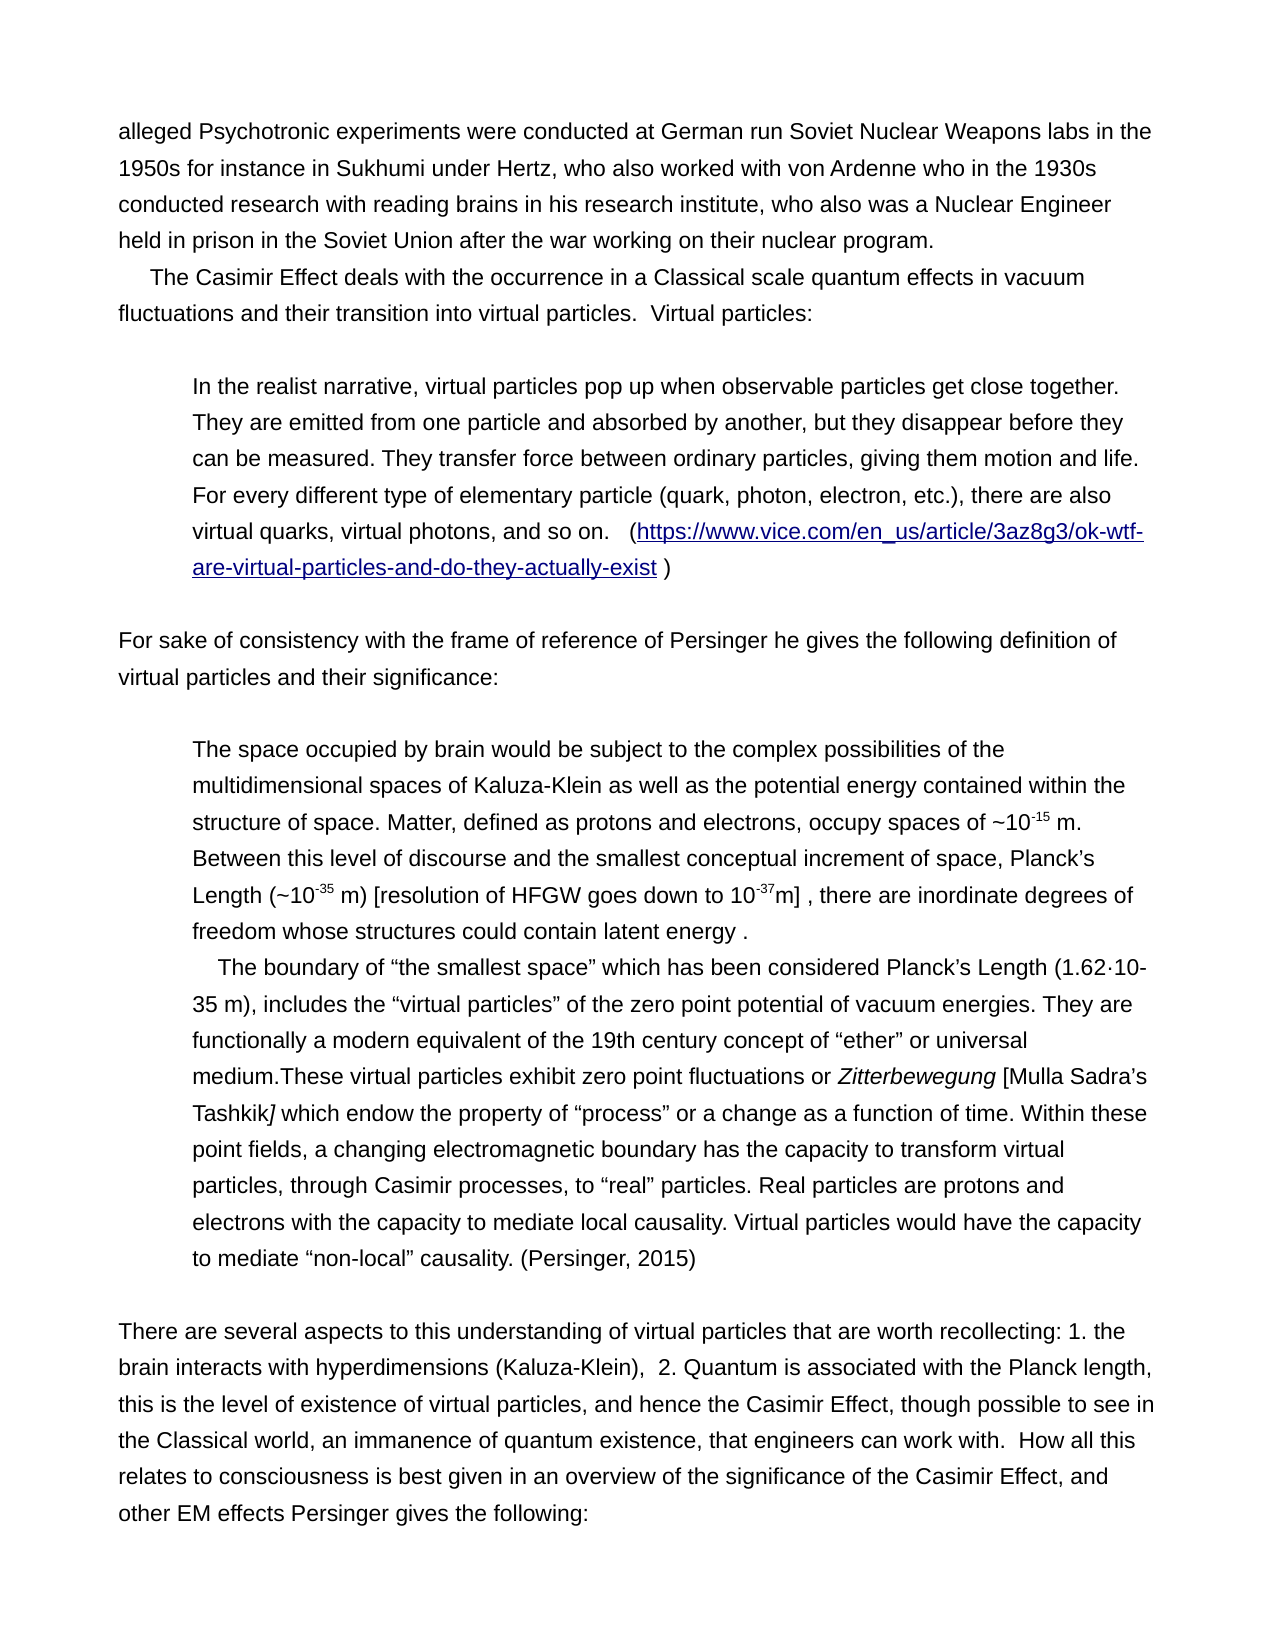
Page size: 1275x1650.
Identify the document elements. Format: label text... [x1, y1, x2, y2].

text There are several aspects to this understanding of virtual particles that are worth recollecting: 1. the brain interacts with hyperdimensions (Kaluza-Klein), 2. Quantum is associated with the Planck length, this is the level of existence of virtual particles, and hence the Casimir Effect, though possible to see in the Classical world, an immanence of quantum existence, that engineers can work with. How all this relates to consciousness is best given in an overview of the significance of the Casimir Effect, and other EM effects Persinger gives the following: [118, 1318, 1157, 1526]
text The space occupied by brain would be subject to the complex possibilities of the multidimensional spaces of Kaluza-Klein as well as the potential energy contained within the structure of space. Matter, defined as protons and electrons, occupy spaces of ~10-15 m. Between this level of discourse and the smallest conceptual increment of space, Planck’s Length (~10-35 m) [resolution of HFGW goes down to 10-37m] , there are inordinate degrees of freedom whose structures could contain latent energy . [192, 736, 1157, 944]
text In the realist narrative, virtual particles pop up when observable particles get close together. They are emitted from one particle and absorbed by another, but they disappear before they can be measured. They transfer force between ordinary particles, giving them motion and life. For every different type of elementary particle (quark, photon, electron, etc.), there are also virtual quarks, virtual photons, and so on. (https://www.vice.com/en_us/article/3az8g3/ok-wtf-are-virtual-particles-and-do-they-actually-exist ) [192, 373, 1157, 581]
text The Casimir Effect deals with the occurrence in a Classical scale quantum effects in vacuum fluctuations and their transition into virtual particles. Virtual particles: [118, 263, 1157, 326]
text alleged Psychotronic experiments were conducted at German run Soviet Nuclear Weapons labs in the 1950s for instance in Sukhumi under Hertz, who also worked with von Ardenne who in the 1930s conducted research with reading brains in his research institute, who also was a Nuclear Engineer held in prison in the Soviet Union after the war working on their nuclear program. [118, 118, 1157, 253]
text For sake of consistency with the frame of reference of Persinger he gives the following definition of virtual particles and their significance: [118, 627, 1157, 690]
text The boundary of “the smallest space” which has been considered Planck’s Length (1.62·10-35 m), includes the “virtual particles” of the zero point potential of vacuum energies. They are functionally a modern equivalent of the 19th century concept of “ether” or universal medium.These virtual particles exhibit zero point fluctuations or Zitterbewegung [Mulla Sadra’s Tashkik] which endow the property of “process” or a change as a function of time. Within these point fields, a changing electromagnetic boundary has the capacity to transform virtual particles, through Casimir processes, to “real” particles. Real particles are protons and electrons with the capacity to mediate local causality. Virtual particles would have the capacity to mediate “non-local” causality. (Persinger, 2015) [192, 954, 1157, 1271]
